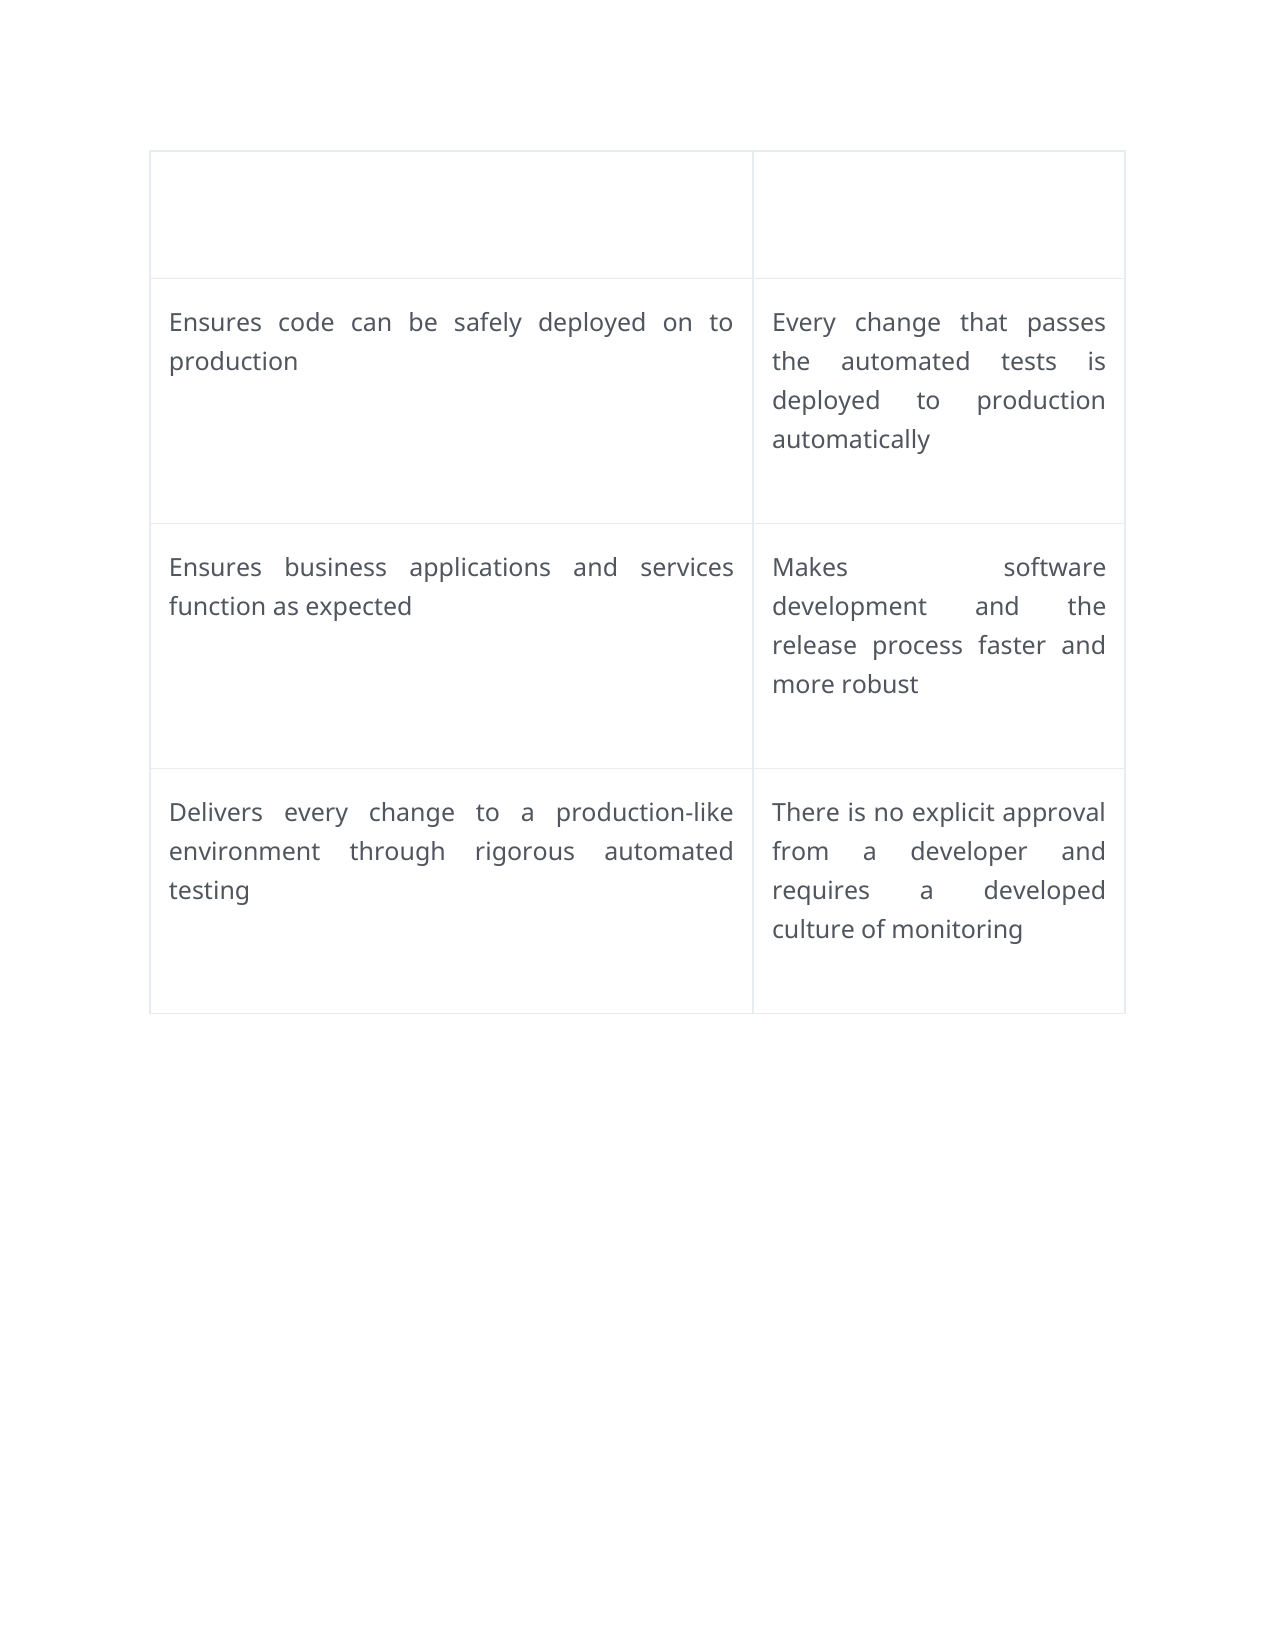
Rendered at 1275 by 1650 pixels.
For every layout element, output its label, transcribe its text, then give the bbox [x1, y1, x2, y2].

table_cell Ensures business applications and services function as expected [151, 524, 752, 767]
table_cell There is no explicit approval from a developer and requires a developed culture of monitoring [754, 769, 1124, 1012]
table_cell Delivers every change to a production-like environment through rigorous automated testing [151, 769, 752, 1012]
table_header [151, 152, 752, 277]
table_header [754, 152, 1124, 277]
table_cell Ensures code can be safely deployed on to production [151, 279, 752, 522]
table_cell Makes software development and the release process faster and more robust [754, 524, 1124, 767]
table_cell Every change that passes the automated tests is deployed to production automatically [754, 279, 1124, 522]
